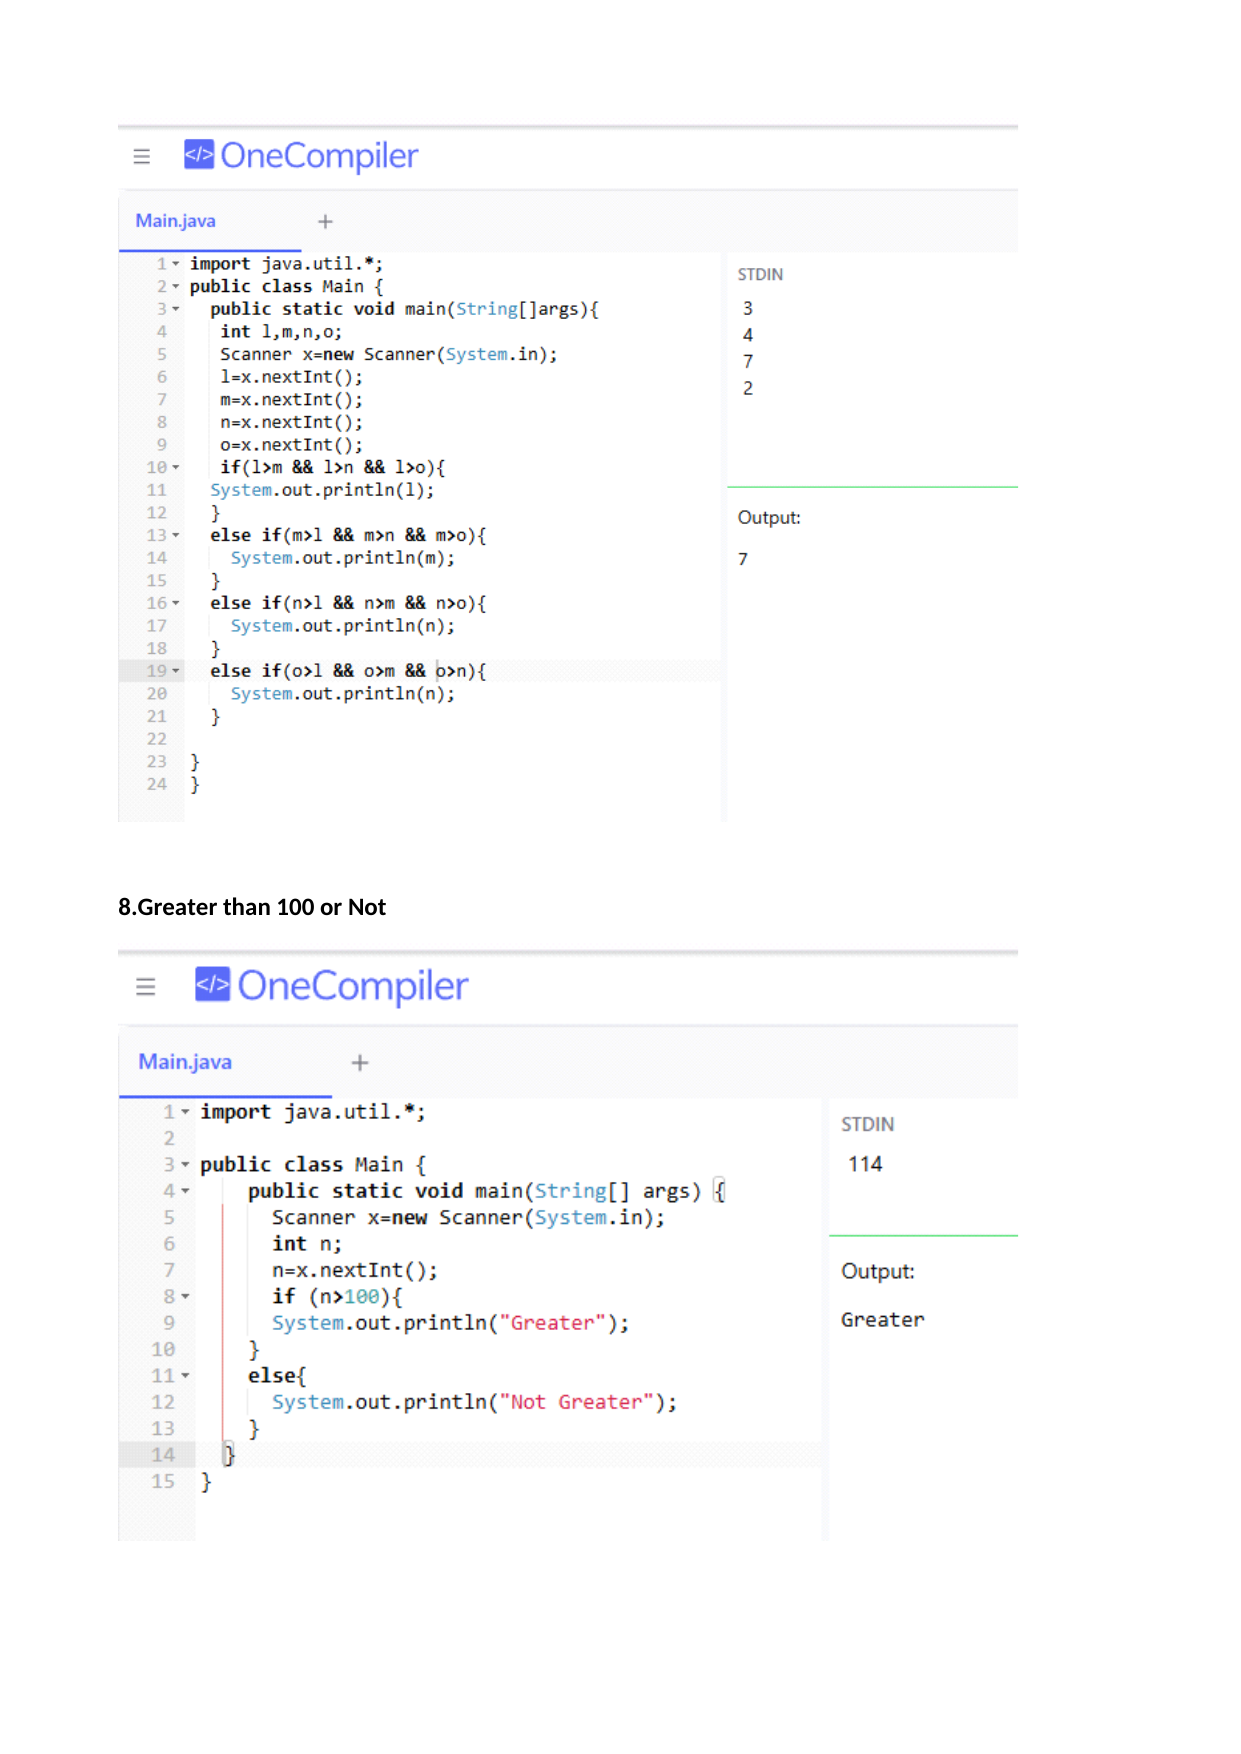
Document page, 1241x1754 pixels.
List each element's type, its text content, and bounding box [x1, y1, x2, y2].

text 8.Greater than 100 or Not [118, 891, 1122, 921]
